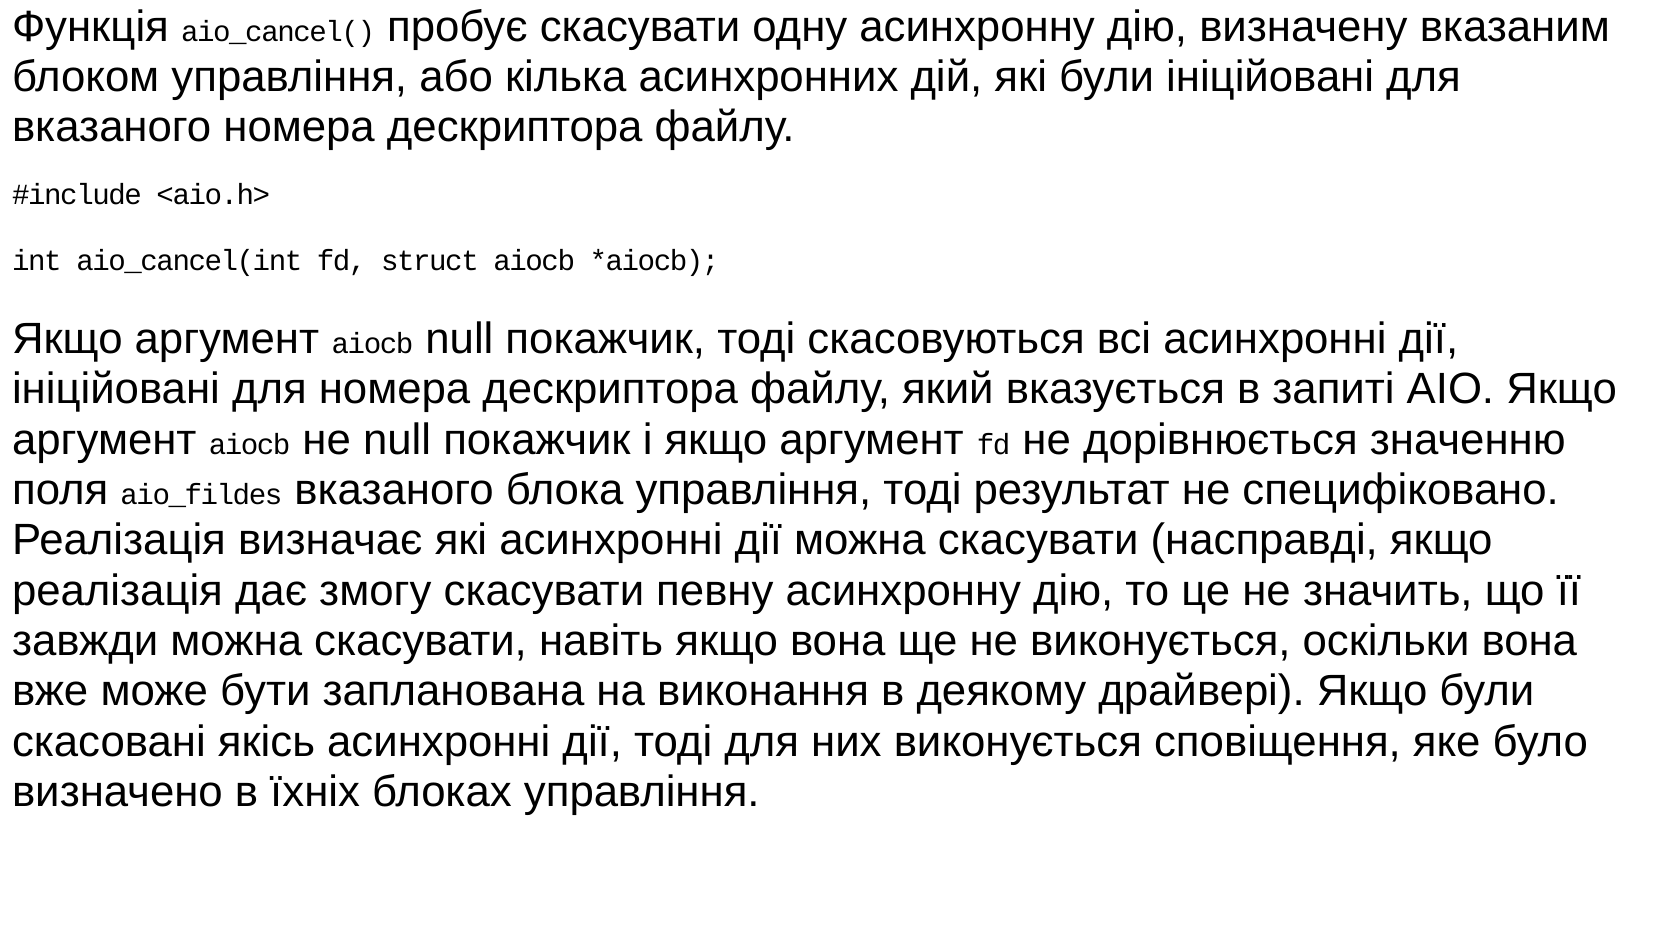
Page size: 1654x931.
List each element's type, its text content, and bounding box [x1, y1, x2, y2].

text Якщо аргумент aiocb null покажчик, тоді скасовуються всі асинхронні дії, ініційовані для номера дескриптора файлу, який вказується в запиті AIO. Якщо аргумент aiocb не null покажчик і якщо аргумент fd не дорівнюється значенню поля aio_fildes вказаного блока управління, тоді результат не специфіковано. Реалізація визначає які асинхронні дії можна скасувати (насправді, якщо реалізація дає змогу скасувати певну асинхронну дію, то це не значить, що її завжди можна скасувати, навіть якщо вона ще не виконується, оскільки вона вже може бути запланована на виконання в деякому драйвері). Якщо були скасовані якісь асинхронні дії, тоді для них виконується сповіщення, яке було визначено в їхніх блоках управління. [12, 312, 1642, 816]
text Функція aio_cancel() пробує скасувати одну асинхронну дію, визначену вказаним блоком управління, або кілька асинхронних дій, які були ініційовані для вказаного номера дескриптора файлу. [12, 0, 1642, 151]
text #include <aio.h> [12, 180, 1642, 213]
text int aio_cancel(int fd, struct aiocb *aiocb); [12, 246, 1642, 279]
